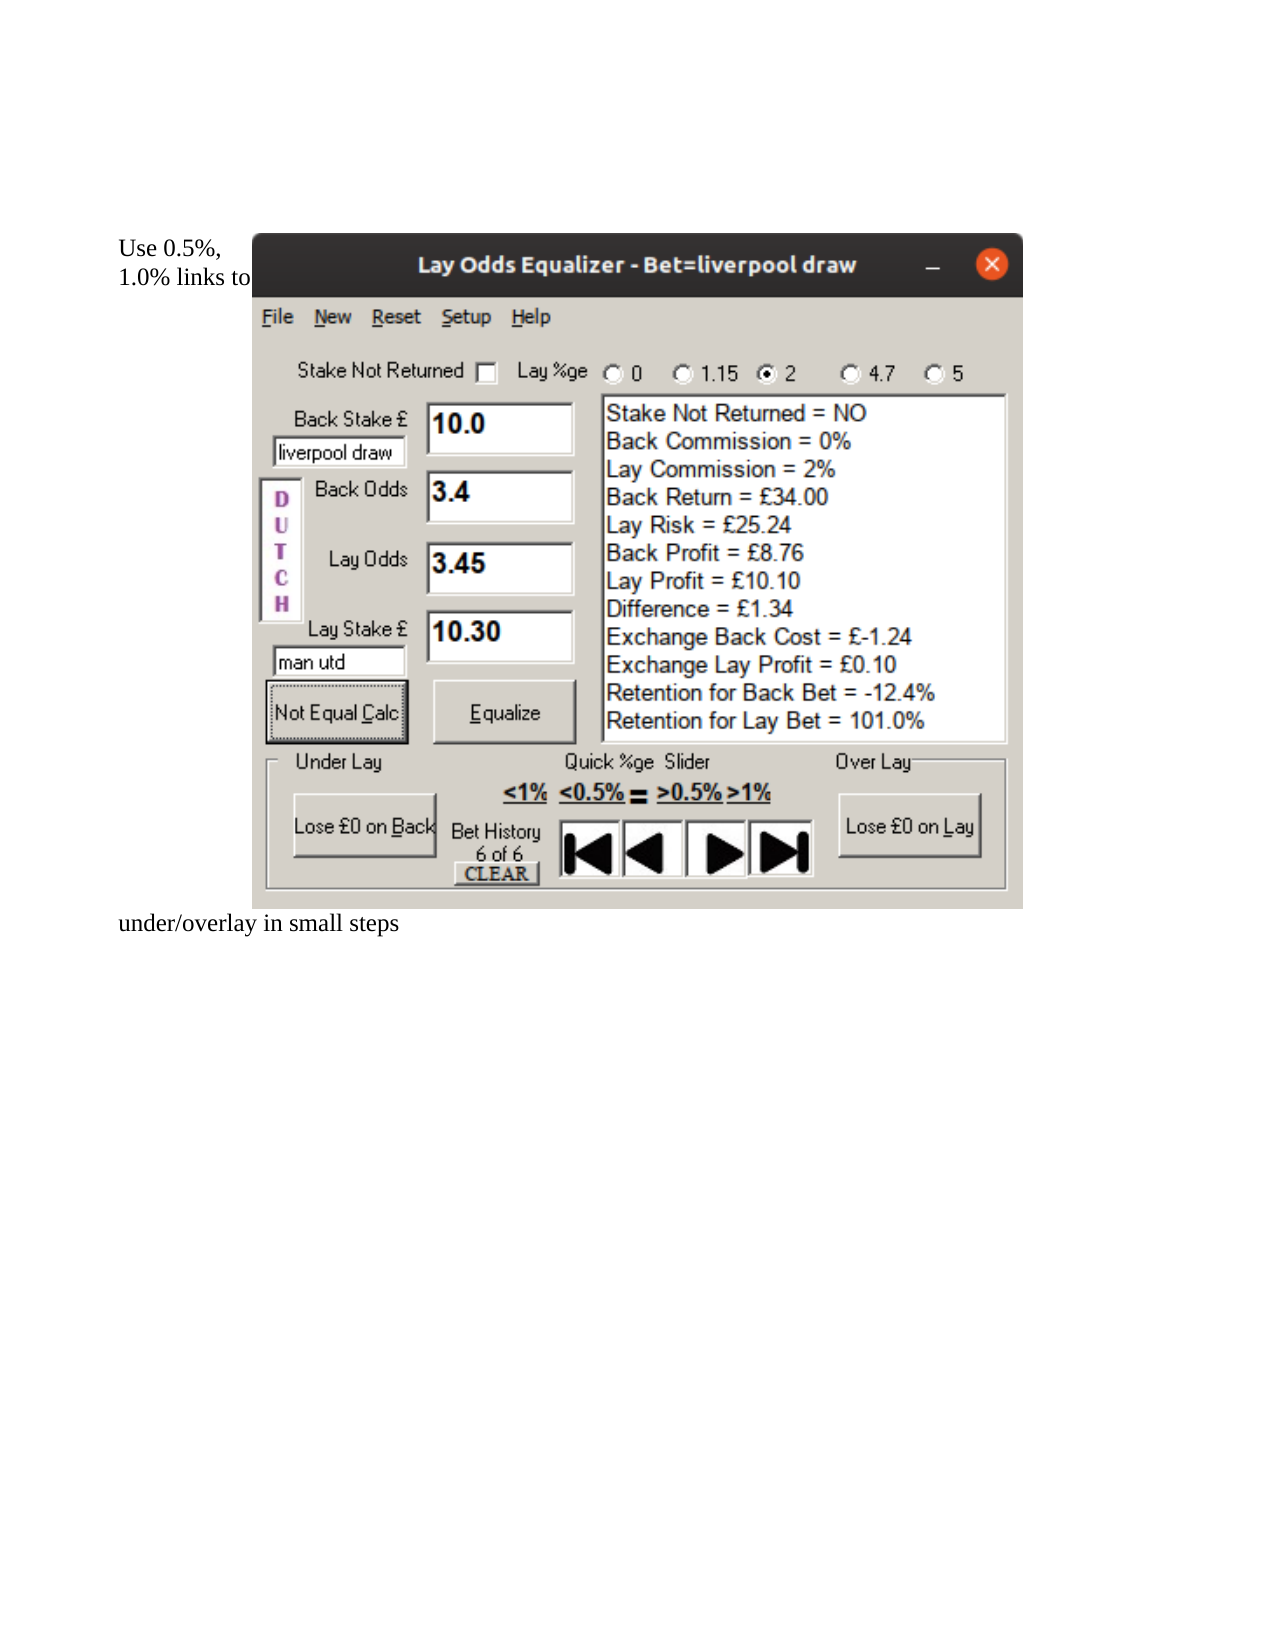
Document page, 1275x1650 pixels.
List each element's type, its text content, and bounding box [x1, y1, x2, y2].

picture [252, 233, 1023, 909]
text Use 0.5%, 1.0% links to under/overlay in small steps [118, 233, 1157, 937]
